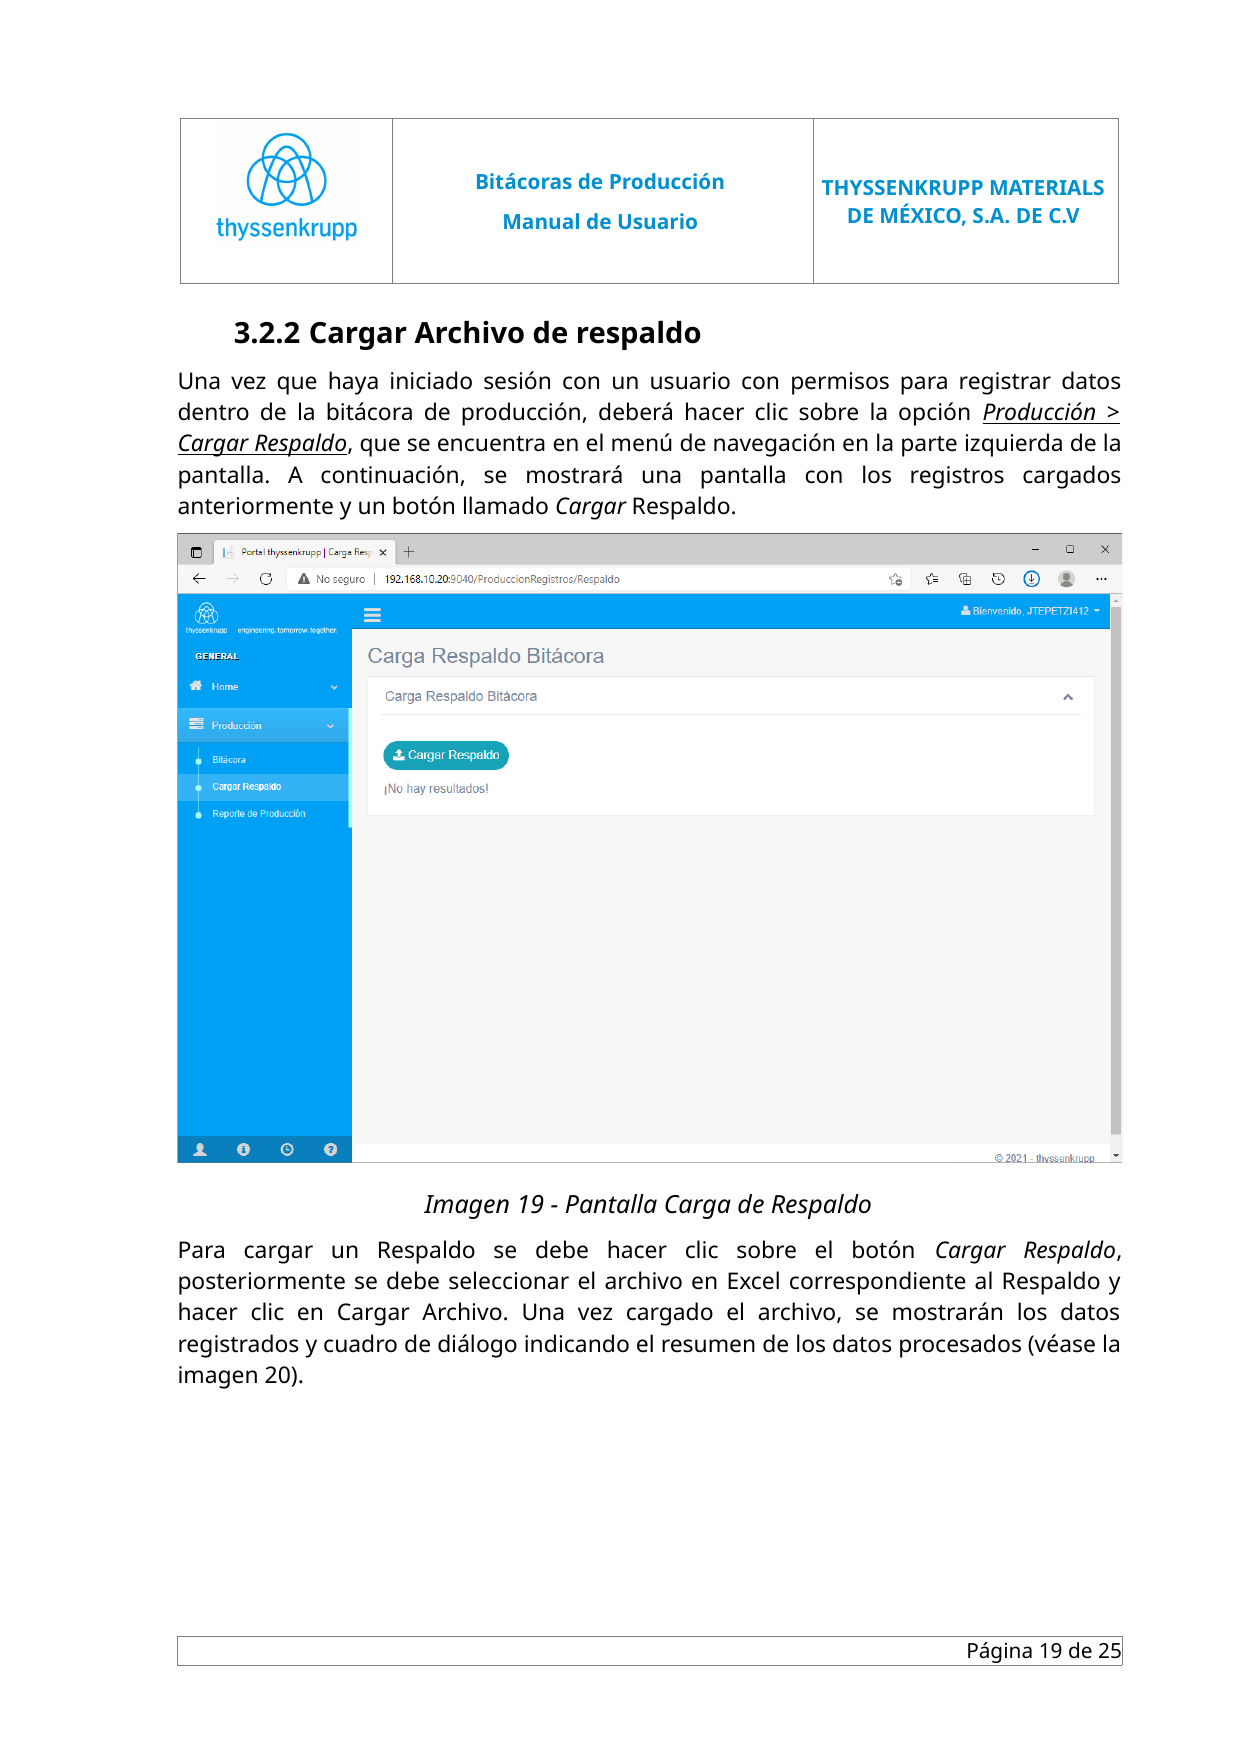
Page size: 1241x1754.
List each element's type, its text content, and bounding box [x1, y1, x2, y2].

subtitle Cargar Archivo de respaldo [233, 313, 1122, 352]
text Una vez que haya iniciado sesión con un usuario con permisos para registrar datos dentro de la bitácora de producción, deberá hacer clic sobre la opción Producción > Cargar Respaldo, que se encuentra en el menú de navegación en la parte izquierda de la pantalla. A continuación, se mostrará una pantalla con los registros cargados anteriormente y un botón llamado Cargar Respaldo. [177, 365, 1122, 521]
text Para cargar un Respaldo se debe hacer clic sobre el botón Cargar Respaldo, posteriormente se debe seleccionar el archivo en Excel correspondiente al Respaldo y hacer clic en Cargar Archivo. Una vez cargado el archivo, se mostrarán los datos registrados y cuadro de diálogo indicando el resumen de los datos procesados (véase la imagen 20). [177, 1234, 1122, 1390]
text Imagen 19 - Pantalla Carga de Respaldo [177, 1187, 1122, 1221]
